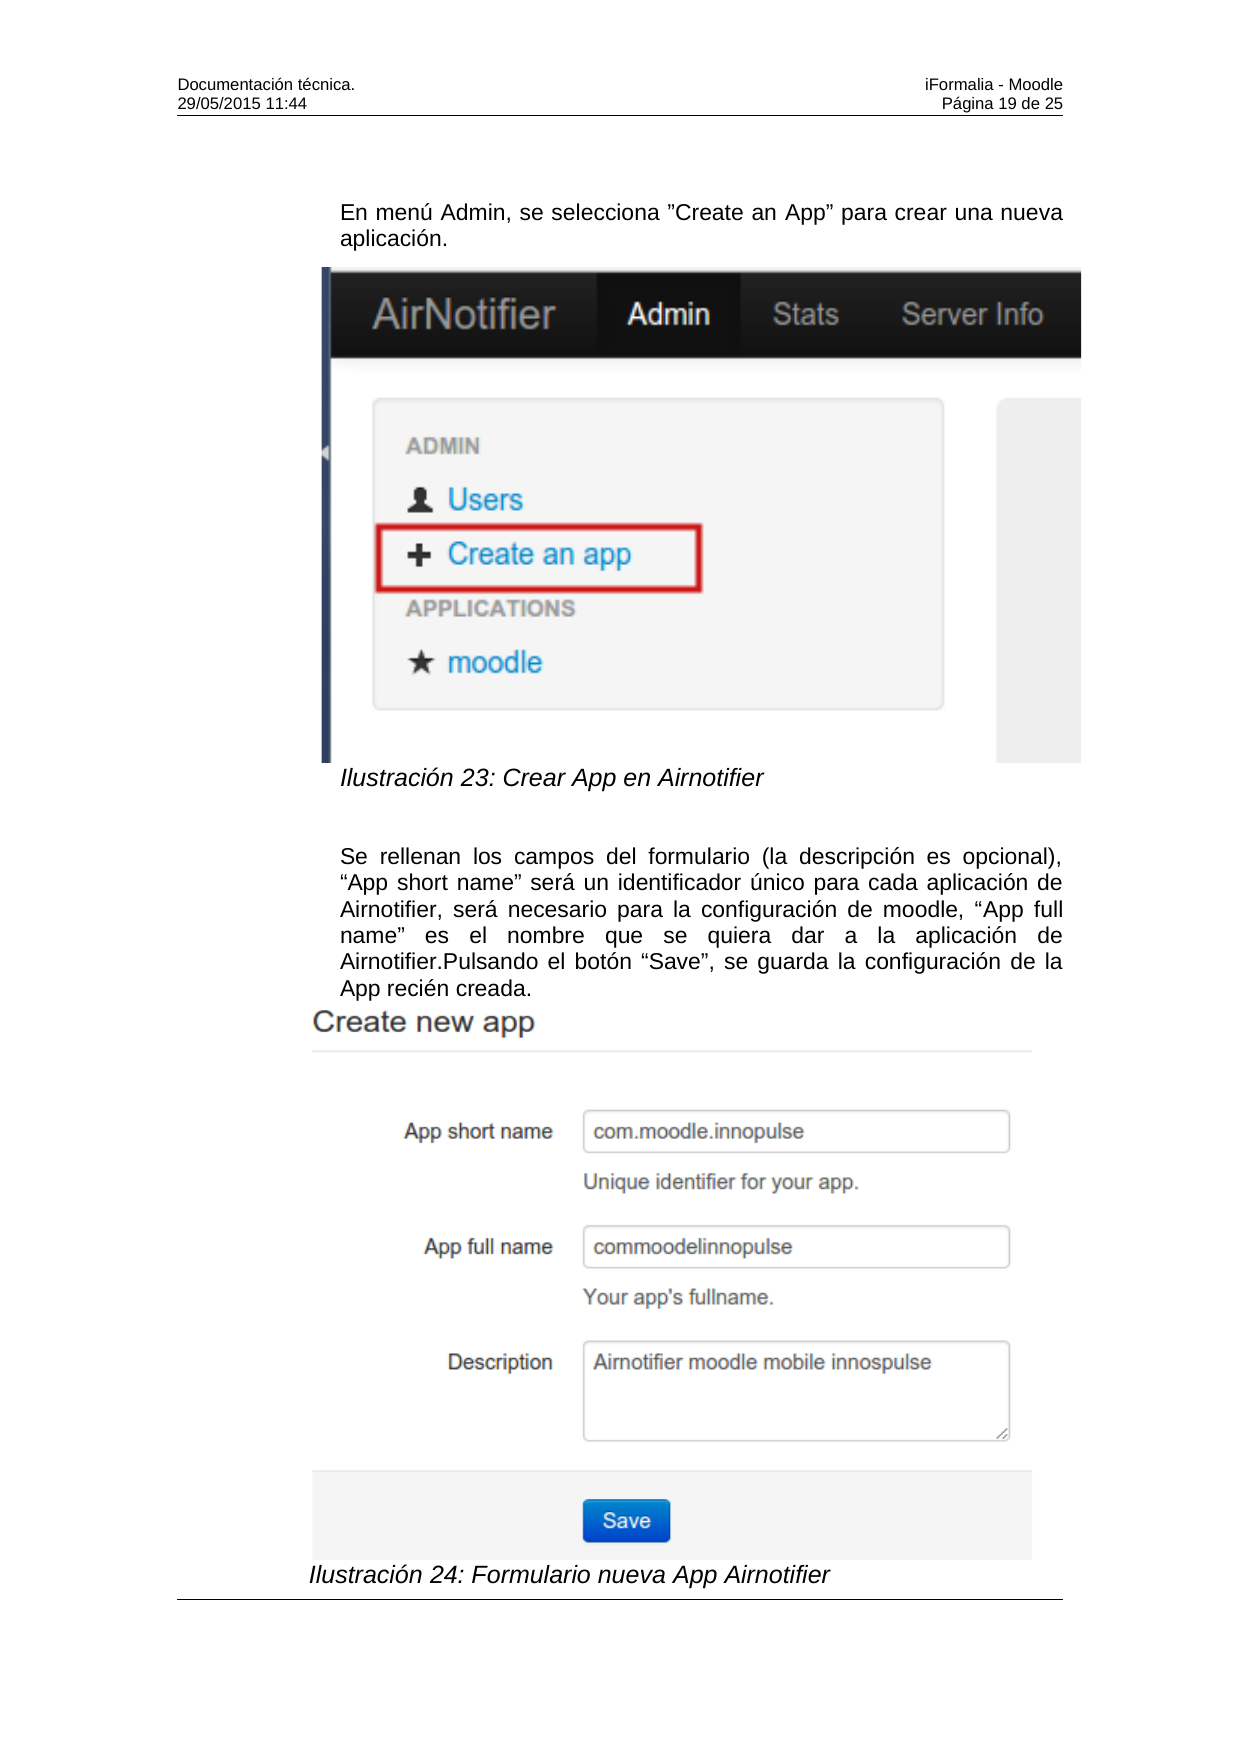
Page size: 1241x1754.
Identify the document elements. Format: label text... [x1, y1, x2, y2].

text Ilustración 24: Formulario nueva App Airnotifier [309, 1560, 1032, 1589]
text En menú Admin, se selecciona ”Create an App” para crear una nueva aplicación. [340, 199, 1063, 252]
picture [308, 1009, 1033, 1560]
picture [321, 267, 1082, 763]
text Se rellenan los campos del formulario (la descripción es opcional), “App short name” será un identificador único para cada aplicación de Airnotifier, será necesario para la configuración de moodle, “App full name” es el nombre que se quiera dar a la aplicación de Airnotifier.Pulsando el botón “Save”, se guarda la configuración de la App recién creada. [340, 843, 1063, 1001]
text Ilustración 23: Crear App en Airnotifier [340, 763, 1063, 792]
